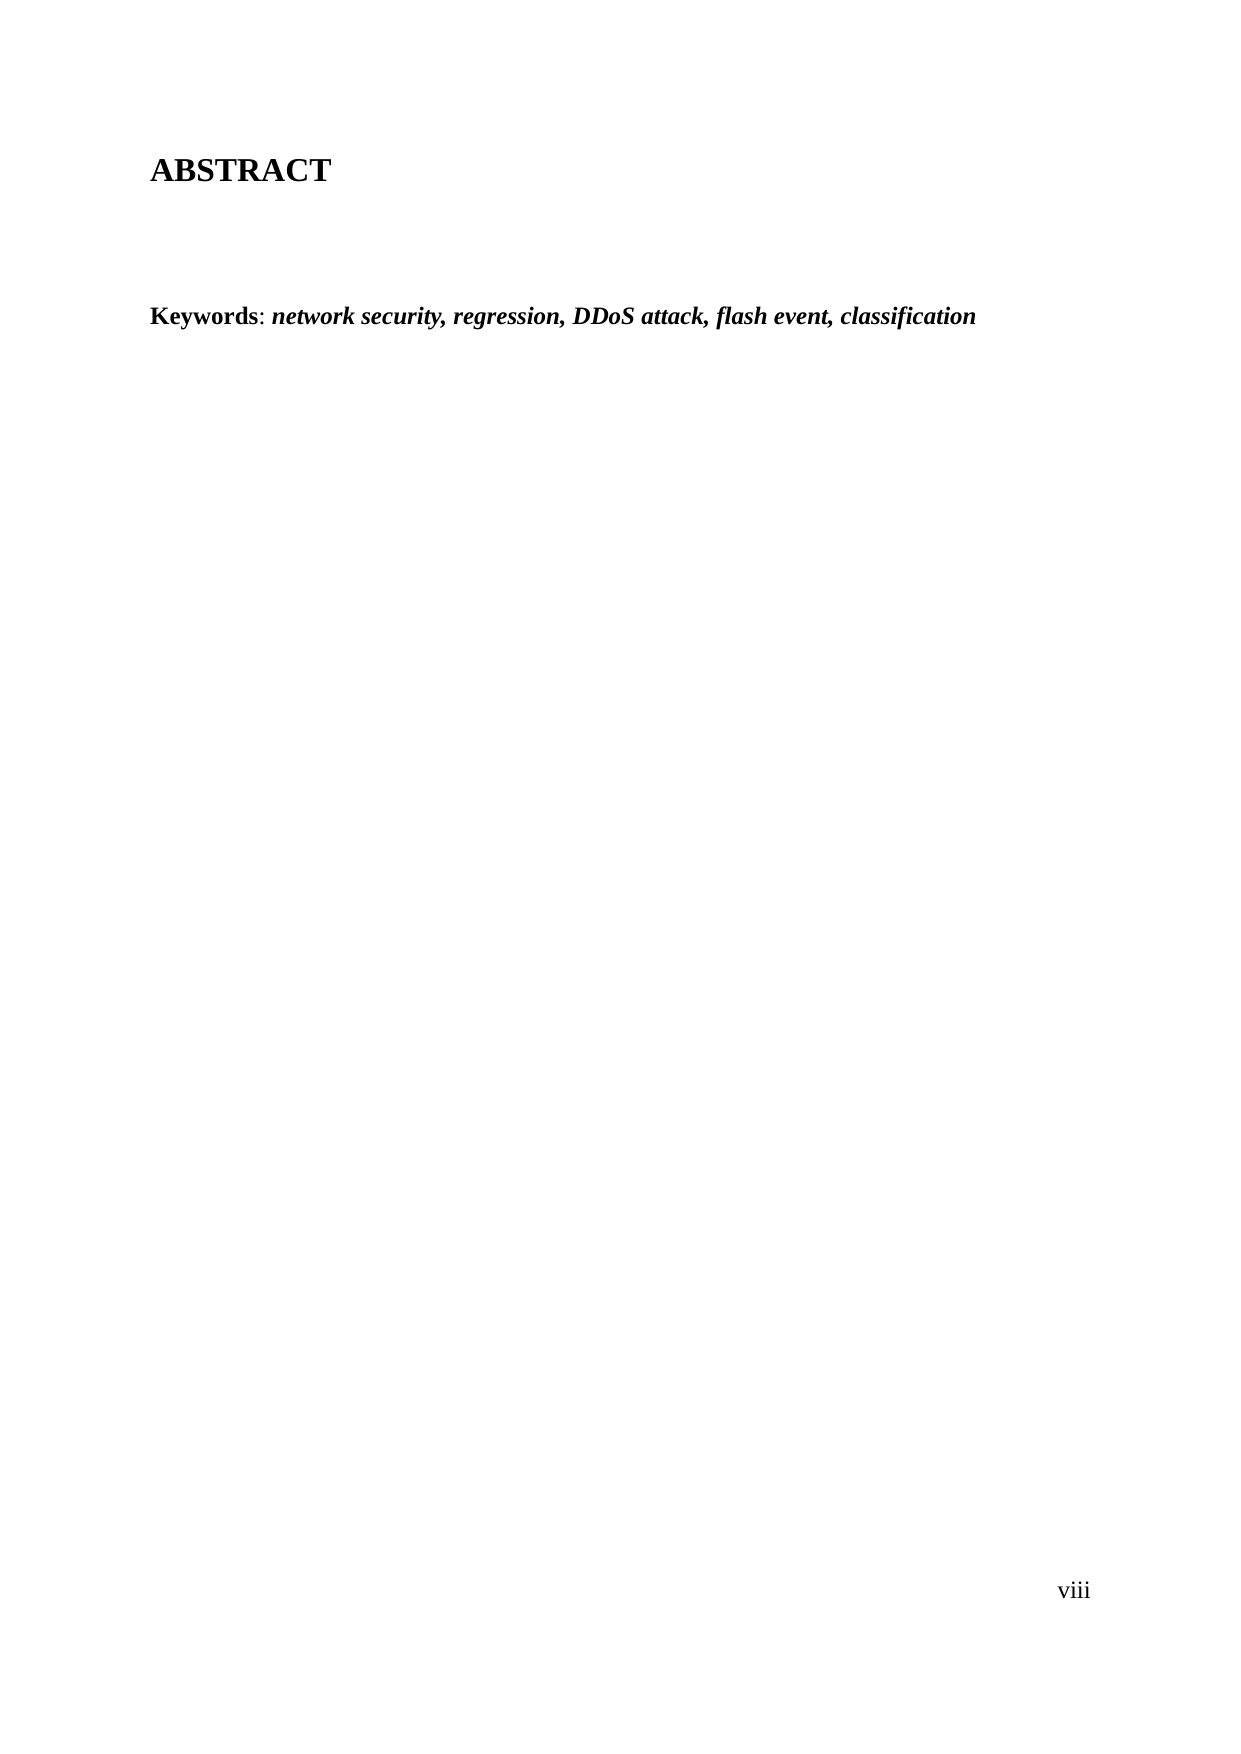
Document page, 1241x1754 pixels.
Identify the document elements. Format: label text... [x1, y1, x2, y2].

text Keywords: network security, regression, DDoS attack, flash event, classification [150, 301, 1091, 330]
subtitle ABSTRACT [150, 150, 1091, 188]
